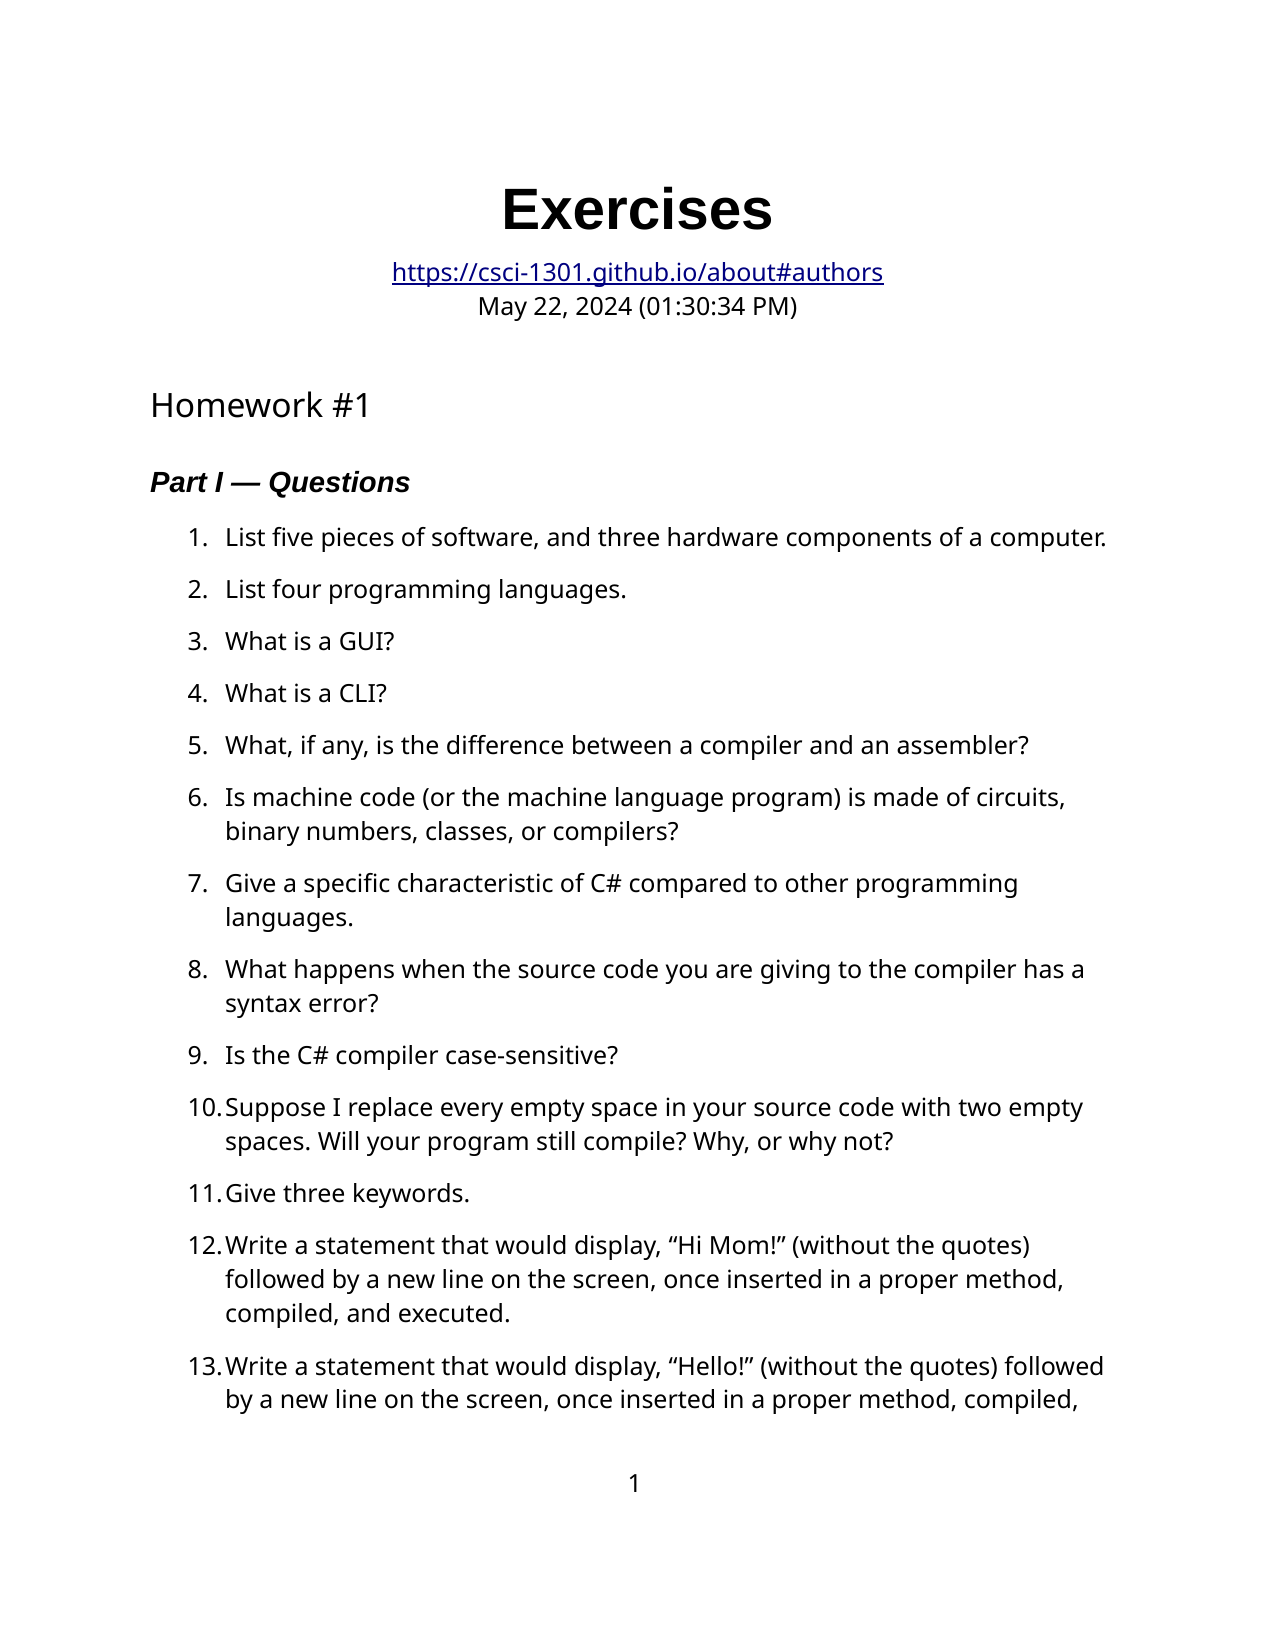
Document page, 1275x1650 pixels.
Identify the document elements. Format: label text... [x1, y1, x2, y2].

text May 22, 2024 (01:30:34 PM) [150, 289, 1125, 323]
list Write a statement that would display, “Hi Mom!” (without the quotes) followed by a new line on the screen, once inserted in a proper method, compiled, and executed. [187, 1228, 1125, 1330]
list Give three keywords. [187, 1176, 1125, 1210]
list What, if any, is the difference between a compiler and an assembler? [187, 728, 1125, 762]
list Is the C# compiler case-sensitive? [187, 1038, 1125, 1072]
subtitle Homework #1 [150, 382, 1125, 427]
subtitle Part I — Questions [150, 465, 1125, 498]
list List five pieces of software, and three hardware components of a computer. [187, 520, 1125, 554]
list Is machine code (or the machine language program) is made of circuits, binary numbers, classes, or compilers? [187, 780, 1125, 848]
list Give a specific characteristic of C# compared to other programming languages. [187, 866, 1125, 934]
text https://csci-1301.github.io/about#authors [150, 254, 1125, 289]
list What happens when the source code you are giving to the compiler has a syntax error? [187, 952, 1125, 1020]
title Exercises [150, 175, 1125, 242]
list Write a statement that would display, “Hello!” (without the quotes) followed by a new line on the screen, once inserted in a proper method, compiled, [187, 1348, 1125, 1416]
list What is a CLI? [187, 676, 1125, 710]
list Suppose I replace every empty space in your source code with two empty spaces. Will your program still compile? Why, or why not? [187, 1090, 1125, 1158]
list What is a GUI? [187, 624, 1125, 658]
list List four programming languages. [187, 572, 1125, 606]
